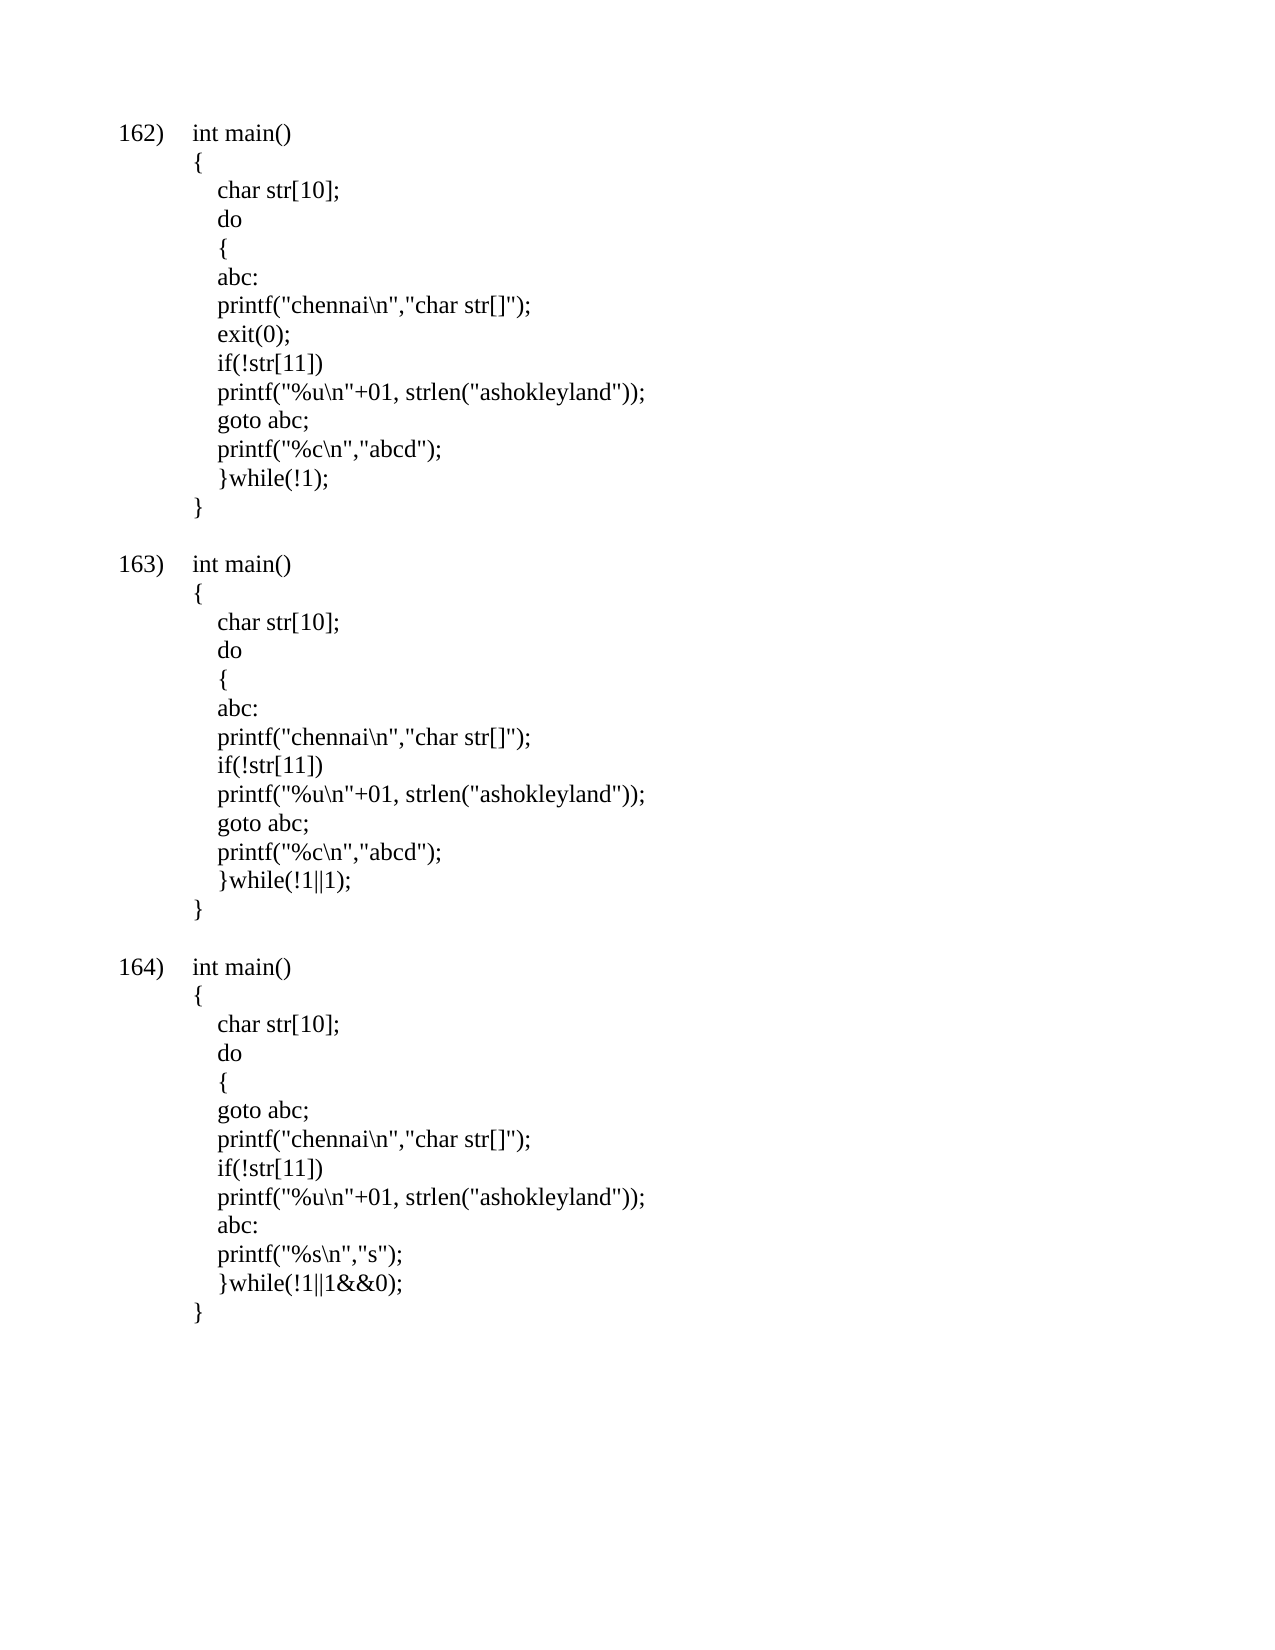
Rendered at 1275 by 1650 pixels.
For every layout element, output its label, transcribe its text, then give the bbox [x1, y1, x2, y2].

text { [118, 981, 1157, 1009]
text printf("chennai\n","char str[]"); [118, 722, 1157, 751]
text printf("%u\n"+01, strlen("ashokleyland")); [118, 779, 1157, 808]
text goto abc; [118, 1096, 1157, 1124]
text goto abc; [118, 406, 1157, 434]
text if(!str[11]) [118, 348, 1157, 377]
text } [118, 492, 1157, 521]
text printf("%u\n"+01, strlen("ashokleyland")); [118, 1182, 1157, 1211]
text }while(!1); [118, 463, 1157, 492]
text abc: [118, 693, 1157, 722]
text printf("%c\n","abcd"); [118, 837, 1157, 866]
text if(!str[11]) [118, 1153, 1157, 1182]
text 162) int main() [118, 118, 1157, 147]
text char str[10]; [118, 607, 1157, 636]
text do [118, 204, 1157, 233]
text char str[10]; [118, 1009, 1157, 1038]
text printf("%u\n"+01, strlen("ashokleyland")); [118, 377, 1157, 406]
text printf("chennai\n","char str[]"); [118, 1124, 1157, 1153]
text printf("%s\n","s"); [118, 1239, 1157, 1268]
text do [118, 1038, 1157, 1067]
text { [118, 233, 1157, 262]
text 163) int main() [118, 549, 1157, 578]
text abc: [118, 262, 1157, 291]
text char str[10]; [118, 176, 1157, 204]
text 164) int main() [118, 952, 1157, 981]
text { [118, 578, 1157, 607]
text if(!str[11]) [118, 751, 1157, 779]
text { [118, 147, 1157, 176]
text printf("%c\n","abcd"); [118, 434, 1157, 463]
text }while(!1||1&&0); [118, 1268, 1157, 1297]
text }while(!1||1); [118, 866, 1157, 894]
text exit(0); [118, 319, 1157, 348]
text do [118, 636, 1157, 664]
text goto abc; [118, 808, 1157, 837]
text { [118, 1067, 1157, 1096]
text } [118, 1297, 1157, 1326]
text } [118, 894, 1157, 923]
text printf("chennai\n","char str[]"); [118, 291, 1157, 319]
text { [118, 664, 1157, 693]
text abc: [118, 1211, 1157, 1239]
